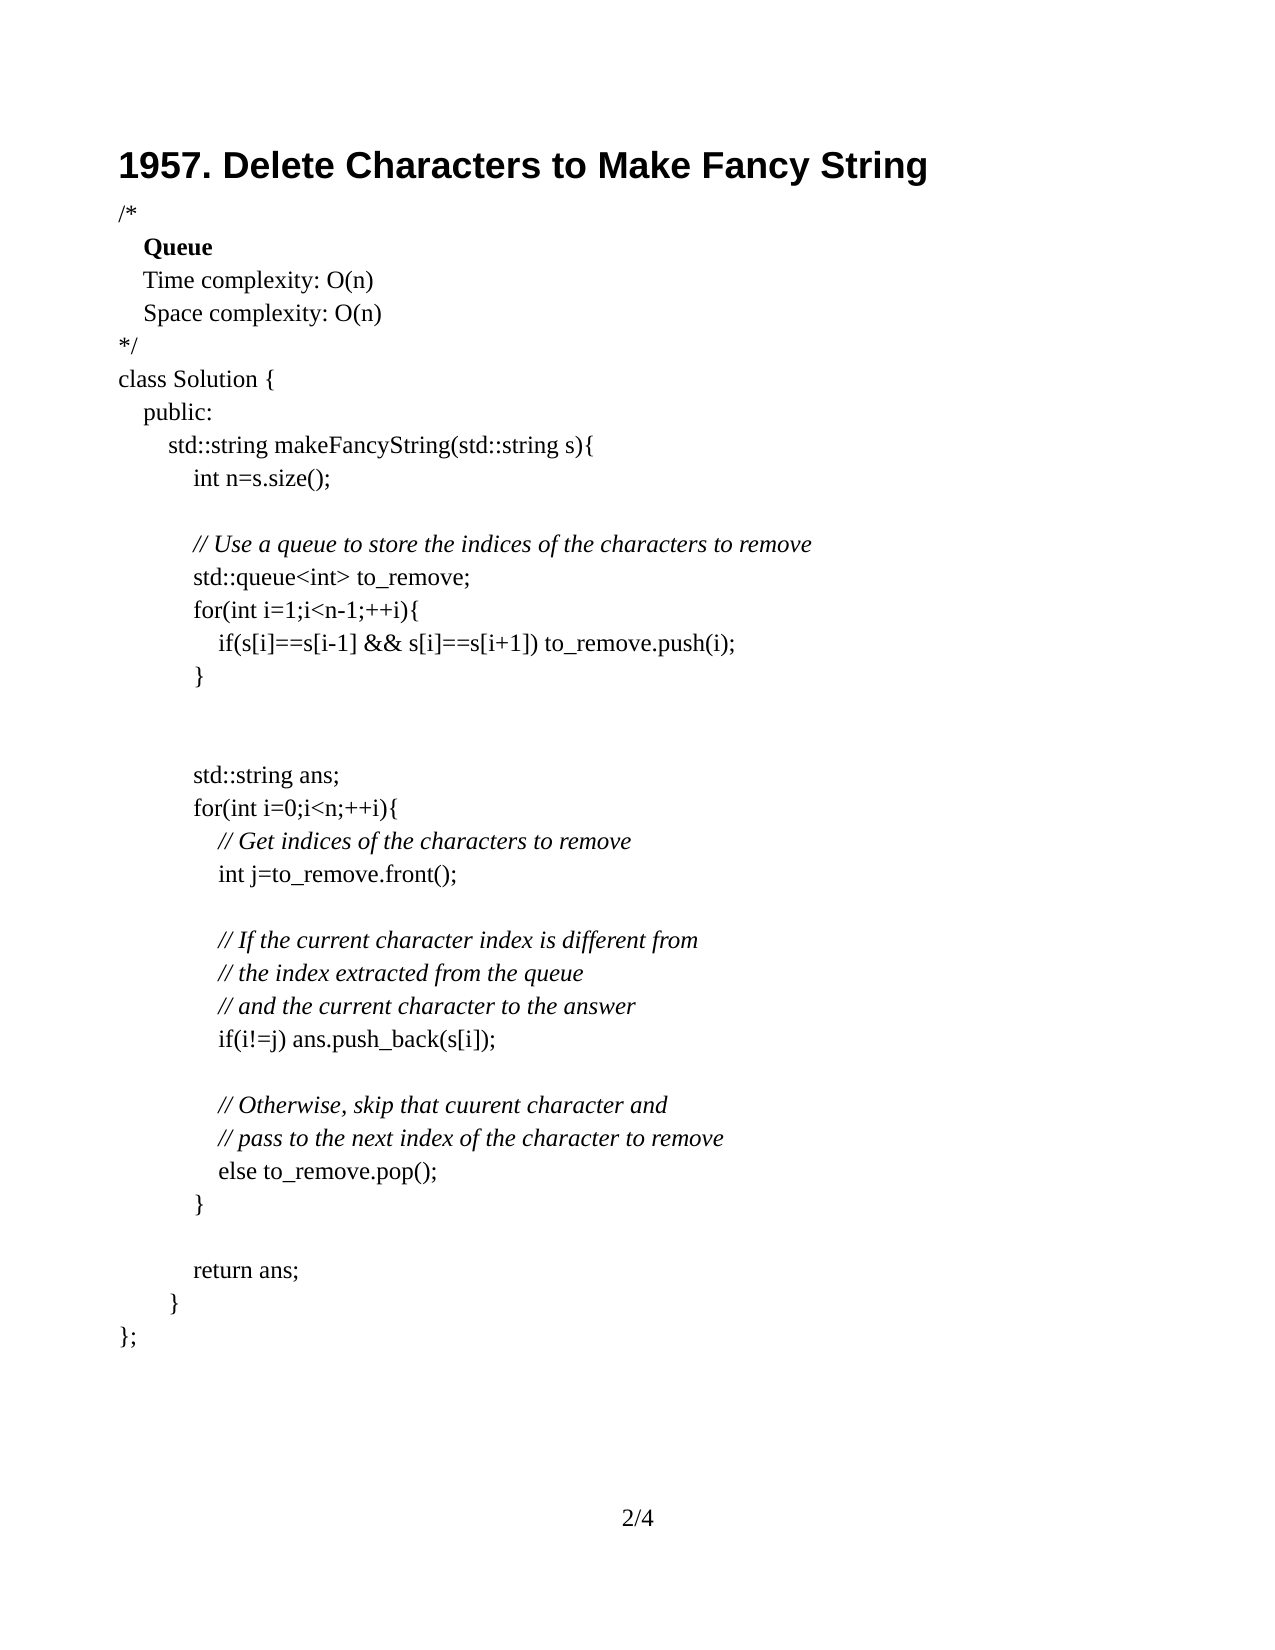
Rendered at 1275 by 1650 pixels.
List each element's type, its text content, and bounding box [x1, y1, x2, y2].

text }; [118, 1321, 1157, 1350]
text // pass to the next index of the character to remove [118, 1123, 1157, 1152]
text std::string makeFancyString(std::string s){ [118, 430, 1157, 459]
text class Solution { [118, 364, 1157, 393]
text // If the current character index is different from [118, 925, 1157, 954]
text // Use a queue to store the indices of the characters to remove [118, 529, 1157, 558]
text for(int i=0;i<n;++i){ [118, 793, 1157, 822]
text // Get indices of the characters to remove [118, 826, 1157, 855]
text // Otherwise, skip that cuurent character and [118, 1090, 1157, 1119]
text if(s[i]==s[i-1] && s[i]==s[i+1]) to_remove.push(i); [118, 628, 1157, 657]
text // and the current character to the answer [118, 991, 1157, 1020]
text Queue [118, 232, 1157, 261]
text Time complexity: O(n) [118, 265, 1157, 293]
text } [118, 1288, 1157, 1317]
text std::string ans; [118, 760, 1157, 789]
text /* [118, 199, 1157, 227]
text public: [118, 397, 1157, 426]
text if(i!=j) ans.push_back(s[i]); [118, 1024, 1157, 1053]
text // the index extracted from the queue [118, 958, 1157, 987]
subtitle 1957. Delete Characters to Make Fancy String [118, 143, 1157, 186]
text for(int i=1;i<n-1;++i){ [118, 595, 1157, 624]
text } [118, 1189, 1157, 1218]
text else to_remove.pop(); [118, 1156, 1157, 1185]
text int j=to_remove.front(); [118, 859, 1157, 888]
text int n=s.size(); [118, 463, 1157, 492]
text Space complexity: O(n) [118, 298, 1157, 327]
text } [118, 661, 1157, 690]
text */ [118, 331, 1157, 359]
text std::queue<int> to_remove; [118, 562, 1157, 591]
text return ans; [118, 1255, 1157, 1284]
